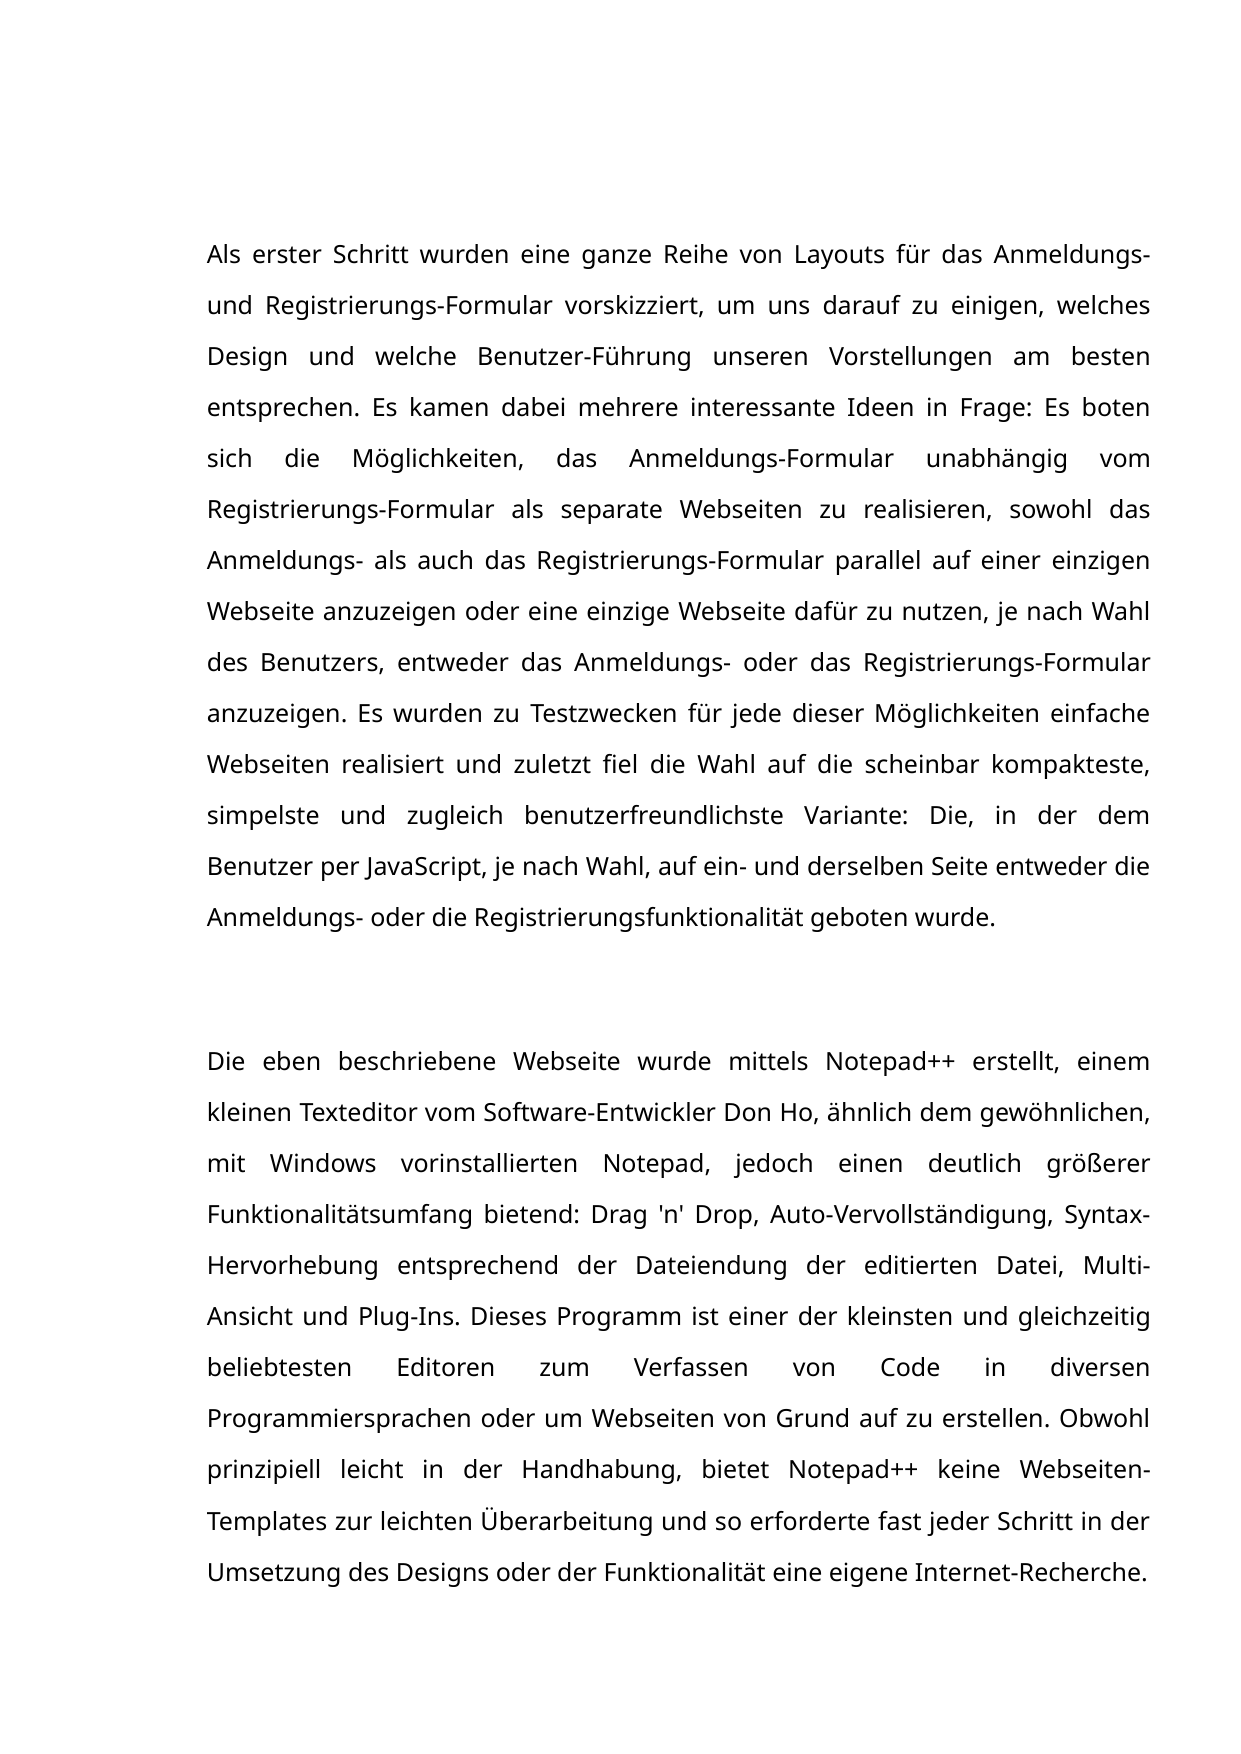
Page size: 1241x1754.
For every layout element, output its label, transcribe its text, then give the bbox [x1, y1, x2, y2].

text Die eben beschriebene Webseite wurde mittels Notepad++ erstellt, einem kleinen Texteditor vom Software-Entwickler Don Ho, ähnlich dem gewöhnlichen, mit Windows vorinstallierten Notepad, jedoch einen deutlich größerer Funktionalitätsumfang bietend: Drag 'n' Drop, Auto-Vervollständigung, Syntax-Hervorhebung entsprechend der Dateiendung der editierten Datei, Multi-Ansicht und Plug-Ins. Dieses Programm ist einer der kleinsten und gleichzeitig beliebtesten Editoren zum Verfassen von Code in diversen Programmiersprachen oder um Webseiten von Grund auf zu erstellen. Obwohl prinzipiell leicht in der Handhabung, bietet Notepad++ keine Webseiten-Templates zur leichten Überarbeitung und so erforderte fast jeder Schritt in der Umsetzung des Designs oder der Funktionalität eine eigene Internet-Recherche. [207, 1044, 1152, 1588]
text Als erster Schritt wurden eine ganze Reihe von Layouts für das Anmeldungs- und Registrierungs-Formular vorskizziert, um uns darauf zu einigen, welches Design und welche Benutzer-Führung unseren Vorstellungen am besten entsprechen. Es kamen dabei mehrere interessante Ideen in Frage: Es boten sich die Möglichkeiten, das Anmeldungs-Formular unabhängig vom Registrierungs-Formular als separate Webseiten zu realisieren, sowohl das Anmeldungs- als auch das Registrierungs-Formular parallel auf einer einzigen Webseite anzuzeigen oder eine einzige Webseite dafür zu nutzen, je nach Wahl des Benutzers, entweder das Anmeldungs- oder das Registrierungs-Formular anzuzeigen. Es wurden zu Testzwecken für jede dieser Möglichkeiten einfache Webseiten realisiert und zuletzt fiel die Wahl auf die scheinbar kompakteste, simpelste und zugleich benutzerfreundlichste Variante: Die, in der dem Benutzer per JavaScript, je nach Wahl, auf ein- und derselben Seite entweder die Anmeldungs- oder die Registrierungsfunktionalität geboten wurde. [207, 236, 1152, 934]
